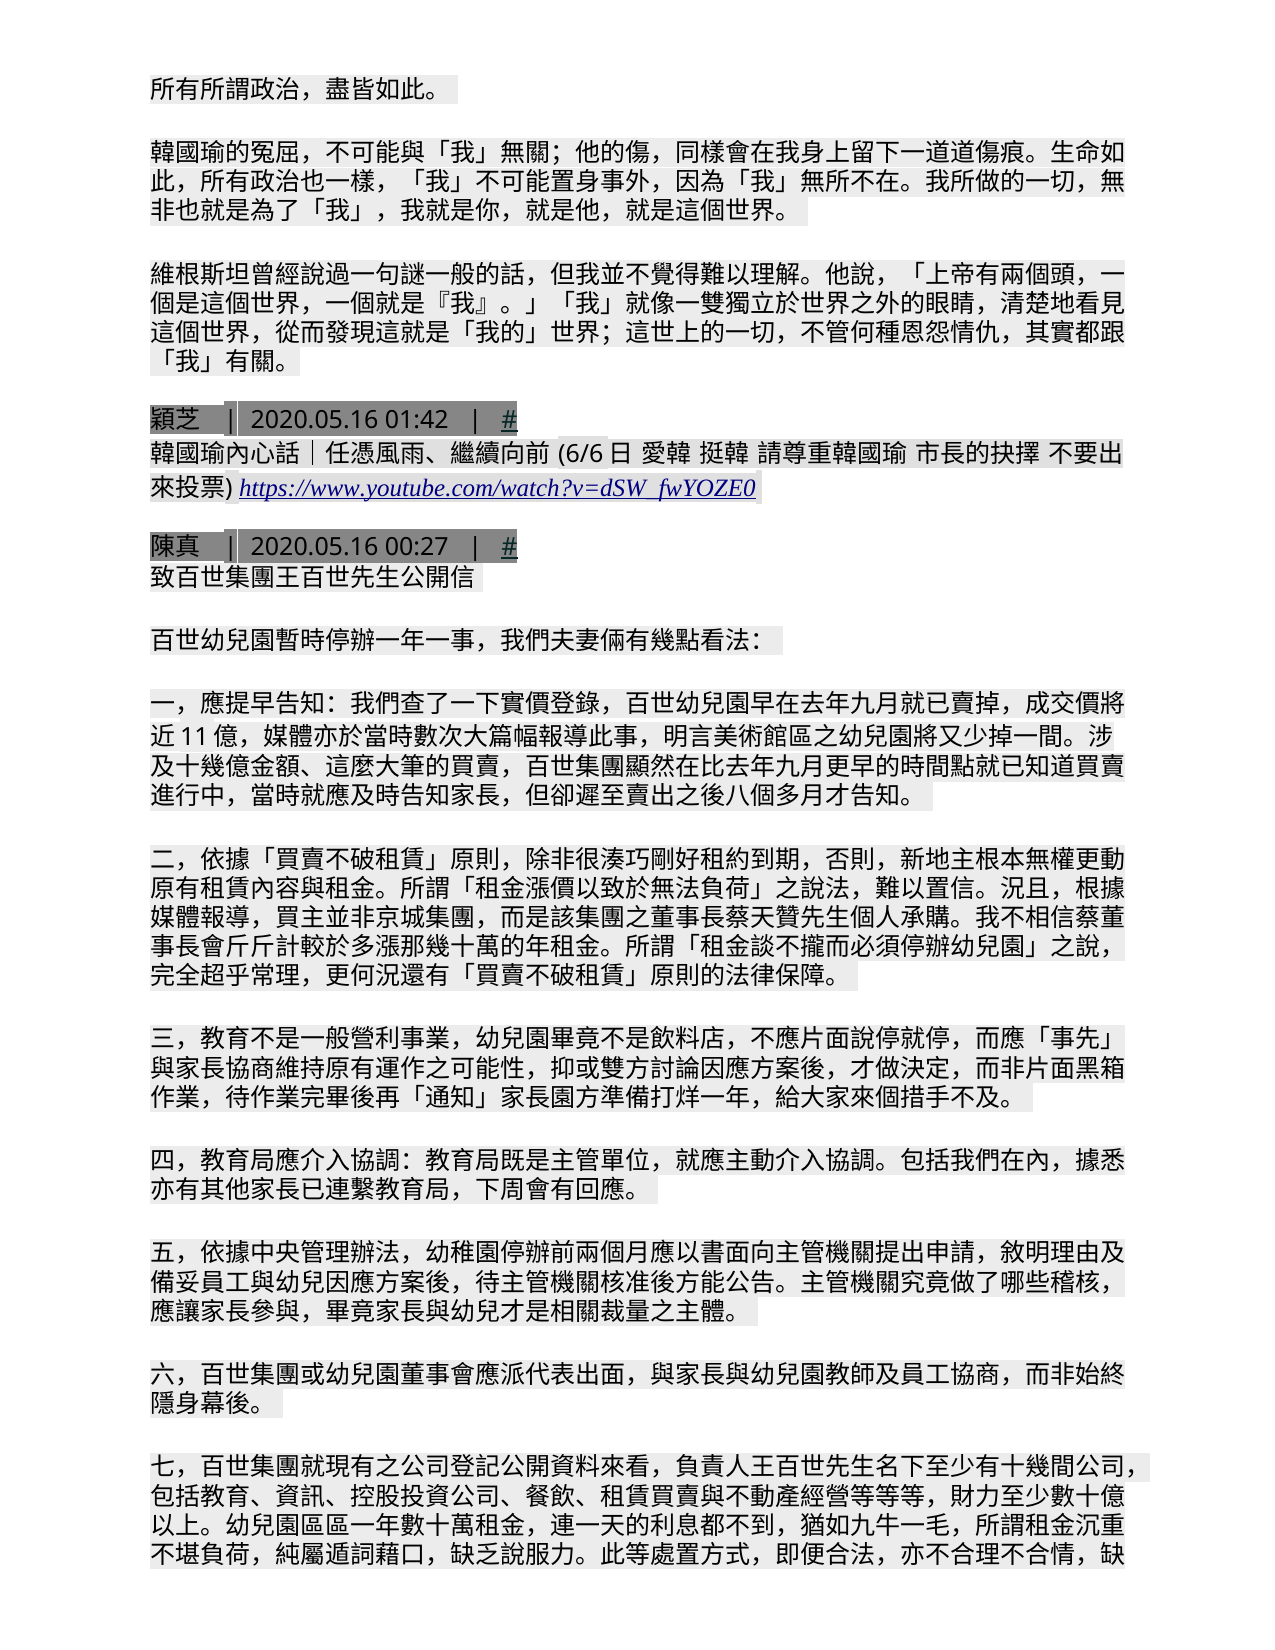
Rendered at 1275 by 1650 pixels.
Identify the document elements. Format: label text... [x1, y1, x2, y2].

text 陳真 | 2020.05.16 00:27 | # [150, 529, 1125, 563]
text 韓國瑜內心話｜任憑風雨、繼續向前 (6/6日 愛韓 挺韓 請尊重韓國瑜 市長的抉擇 不要出來投票) https://www.youtube.com/watch?v=dSW_fwYOZE0 [150, 436, 1125, 504]
text 卡韓政變(240)：我就是韓國瑜 陳真 2020. 05. 16. 齊克果說：「世上沒有真理，直到它被我認知。」也就是說，真理不是一種客觀的身外物，而是得有個「主詞」，得黏在「我」身上，然後也才有所謂真理的存在。 同理，維根斯坦說：「一個人唯有當他回到家，方才能夠說出真理。」光是成為真理的主詞還不夠，你還得有所行動，你得「回到家」，你得真的做到了，然後你的言說方才具有意義，要不然，說大家都會說，光出一隻嘴巴說，有何意義？民進黨最會說了不是嗎？但他卻好話說盡，壞事做絕。 可別以為政治與你無關。現實層面的部份，不是我要說的，我想說點別的。比方說，罷韓不關我的事嗎？當然有關。我能想像某個我認識的人，走進投票所，投下罷韓一票。這跟我有關嗎？當然有關。這時候，我難免會這麼想： 「這個人有可能成為我的朋友嗎？這麼蠢的一個人，我有可能跟他產生情感意念上的交流嗎？」 恐怕很難。 「如果他連韓國瑜都能視如寇讎，豈有可能對我產生一絲敬意？豈有可能理解我？」 當然不可能。為什麼？因為我就是韓國瑜，韓國瑜就是我。如果有個人視之如寇讎，莫名其妙地對之百般不屑，那麼，這人豈有可能視我為友？所謂朋友的真實意義其實並不存在。 那樣的人，蠢蛋也好，壞蛋也罷，抑或兩者皆具，無論哪一種蛋，總是不可能和我產生深刻的情感交流。那不是朋友，也許只能說認識而已。當我面對這樣一個人，蠢蛋也好，壞蛋也罷，我將化為一灘血水，我將啞口無言。 我沒有臉書，因為我毫無此一需求。我甚至連平常上網要幹啥都常感覺很迷惑；畢竟網路世界如此空洞而缺乏吸引力。我都是自己寫，自己看，如此而已，就跟自言自語沒兩樣。 另一方面，我也刻意不想了解「朋友」們在寫什麼、想什麼，因為我儘可能不想對人失望；我怕我會看穿朋友們的心思，從而在人與人間產生一種難以跨越的距離感。 說到底，這一切都跟一個東西有關，那就是「我」。除了家務事之外，人世上其它所有的一切，無非還是一個「我」字。 比方說，一個全然陌生的小孩，存在幾千公里外地球上的某個角落，或病或殘遭逢悲劇，或因為某種原因而心碎，這時候，「他」很可能就是「我」，因為他的痛苦很難不影響到我。 所有所謂政治，盡皆如此。 韓國瑜的冤屈，不可能與「我」無關；他的傷，同樣會在我身上留下一道道傷痕。生命如此，所有政治也一樣，「我」不可能置身事外，因為「我」無所不在。我所做的一切，無非也就是為了「我」，我就是你，就是他，就是這個世界。 維根斯坦曾經說過一句謎一般的話，但我並不覺得難以理解。他說，「上帝有兩個頭，一個是這個世界，一個就是『我』。」「我」就像一雙獨立於世界之外的眼睛，清楚地看見這個世界，從而發現這就是「我的」世界；這世上的一切，不管何種恩怨情仇，其實都跟「我」有關。 [150, 75, 1125, 376]
text 穎芝 | 2020.05.16 01:42 | # [150, 401, 1125, 436]
text 致百世集團王百世先生公開信 百世幼兒園暫時停辦一年一事，我們夫妻倆有幾點看法： 一，應提早告知：我們查了一下實價登錄，百世幼兒園早在去年九月就已賣掉，成交價將近11億，媒體亦於當時數次大篇幅報導此事，明言美術館區之幼兒園將又少掉一間。涉及十幾億金額、這麼大筆的買賣，百世集團顯然在比去年九月更早的時間點就已知道買賣進行中，當時就應及時告知家長，但卻遲至賣出之後八個多月才告知。 二，依據「買賣不破租賃」原則，除非很湊巧剛好租約到期，否則，新地主根本無權更動原有租賃內容與租金。所謂「租金漲價以致於無法負荷」之說法，難以置信。況且，根據媒體報導，買主並非京城集團，而是該集團之董事長蔡天贊先生個人承購。我不相信蔡董事長會斤斤計較於多漲那幾十萬的年租金。所謂「租金談不攏而必須停辦幼兒園」之說，完全超乎常理，更何況還有「買賣不破租賃」原則的法律保障。 三，教育不是一般營利事業，幼兒園畢竟不是飲料店，不應片面說停就停，而應「事先」與家長協商維持原有運作之可能性，抑或雙方討論因應方案後，才做決定，而非片面黑箱作業，待作業完畢後再「通知」家長園方準備打烊一年，給大家來個措手不及。 四，教育局應介入協調：教育局既是主管單位，就應主動介入協調。包括我們在內，據悉亦有其他家長已連繫教育局，下周會有回應。 五，依據中央管理辦法，幼稚園停辦前兩個月應以書面向主管機關提出申請，敘明理由及備妥員工與幼兒因應方案後，待主管機關核准後方能公告。主管機關究竟做了哪些稽核，應讓家長參與，畢竟家長與幼兒才是相關裁量之主體。 六，百世集團或幼兒園董事會應派代表出面，與家長與幼兒園教師及員工協商，而非始終隱身幕後。 七，百世集團就現有之公司登記公開資料來看，負責人王百世先生名下至少有十幾間公司，包括教育、資訊、控股投資公司、餐飲、租賃買賣與不動產經營等等等，財力至少數十億以上。幼兒園區區一年數十萬租金，連一天的利息都不到，猶如九牛一毛，所謂租金沉重不堪負荷，純屬遁詞藉口，缺乏說服力。此等處置方式，即便合法，亦不合理不合情，缺乏社會責任意識，畢竟幼兒教育事業並非一般商品，不應任其任意拋售，遑論拋售過程之獨斷粗暴，尤不可取。 八，教育不是商品概念，教育事業應負有一定的社會責任。然而，依據2015年7月4日《財訊》雜誌報導如下： 「2009年，由王百世所創立的百世教育集團（旗下有百世資優數學、ＰＳＪ個別指導、百瀚外語、百世幼兒園等），以每股0.3元私募方式，總計約3000萬元拿下智基科技近60％的股權，成為台灣史上第一件補教業者借殼掛牌的案例。」 我查了一下智基 (6294)的股價，從十年前的一張股票三千元，如今已漲到一張十幾萬，足足漲了三十幾倍，不可不謂暴利。王百世先生卻為了這僅僅數十萬年租金的一點點連零頭皮毛都根本談不上的錢，粗暴停辦幼兒園，視幼兒之基本權益如無物。這樣一種作風，符合百世集團所標榜的那些動人教育理念嗎？ 八，尤有甚者，今日與園方談及，倘若終究無法維持現有運作而必須轉校，應維持現有教材的一致性。園方表明，百世集團擁有教材版權，其它幼兒園無權使用。我想說的是，不過就只是一年的教材使用，那是多麼龐大的利益嗎？百世集團捍衛一己根本微不足道的利益竟如此錙銖必較，為何對幼兒應有的基本權益卻視若敝屣？ 九，相較於其他幼兒園，百世幼兒園非常值得推崇，那是因為園長、老師與各種工作人員之盡心盡力與充滿愛心，方才有此成就。背後之董事會或整個百世集團，應該珍惜這項難能可貴的成果與無形資產。 十，綜合以上，我們要求百世集團應該讓百世幼兒園繼續在原址運作，直到一兩年後所有學生都畢業，這才是一個教育集團應有的基本擔當。 家長 陳真/李鑑慧 2020. 05. 16. [150, 563, 1125, 1569]
